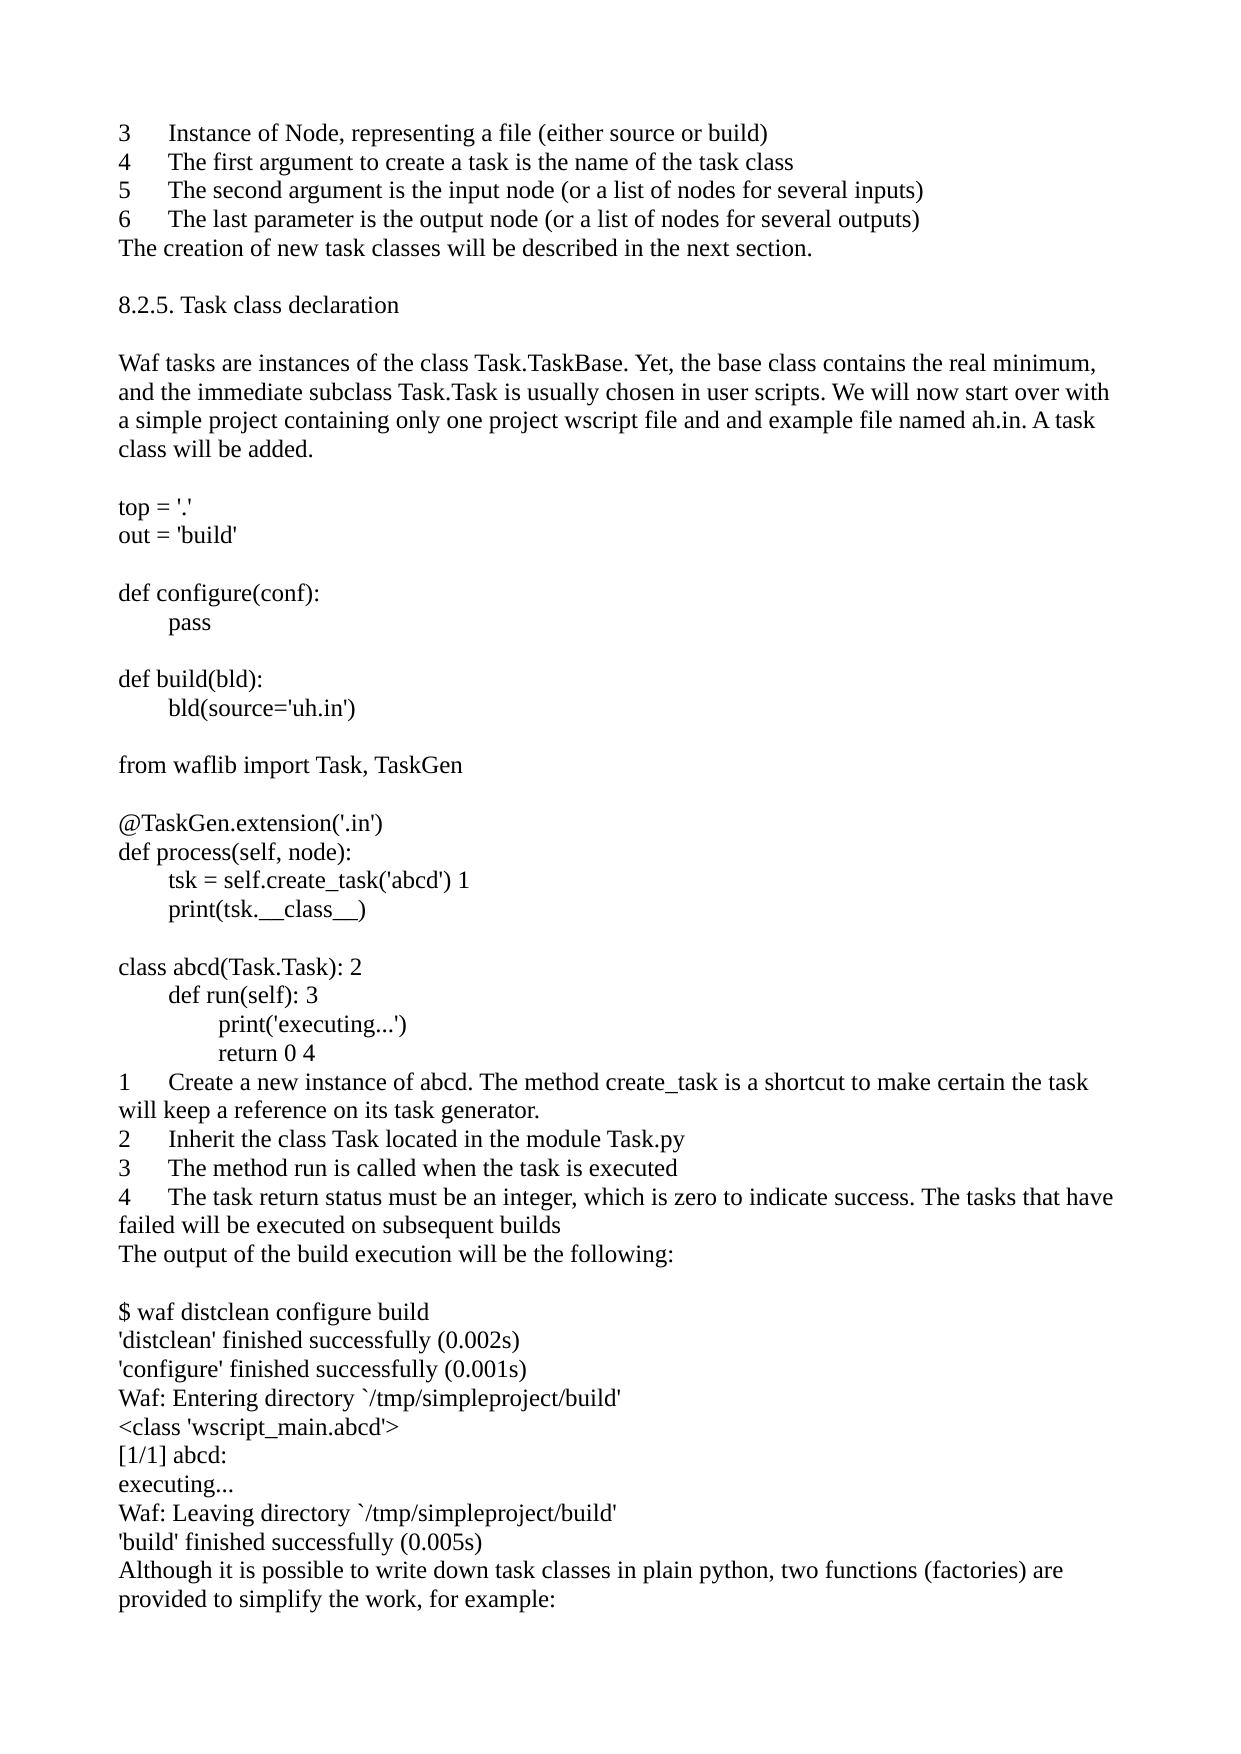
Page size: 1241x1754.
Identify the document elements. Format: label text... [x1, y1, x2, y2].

text 6 The last parameter is the output node (or a list of nodes for several outputs) [118, 204, 1122, 233]
text The output of the build execution will be the following: [118, 1239, 1122, 1268]
text top = '.' [118, 492, 1122, 521]
text print('executing...') [118, 1009, 1122, 1038]
text def run(self): 3 [118, 981, 1122, 1009]
text Waf: Leaving directory `/tmp/simpleproject/build' [118, 1498, 1122, 1527]
text The creation of new task classes will be described in the next section. [118, 233, 1122, 262]
text 5 The second argument is the input node (or a list of nodes for several inputs) [118, 176, 1122, 204]
text <class 'wscript_main.abcd'> [118, 1412, 1122, 1441]
text @TaskGen.extension('.in') [118, 808, 1122, 837]
text 8.2.5. Task class declaration [118, 291, 1122, 319]
text tsk = self.create_task('abcd') 1 [118, 866, 1122, 894]
text executing... [118, 1469, 1122, 1498]
text pass [118, 607, 1122, 636]
text $ waf distclean configure build [118, 1297, 1122, 1326]
text Waf tasks are instances of the class Task.TaskBase. Yet, the base class contains the real minimum, and the immediate subclass Task.Task is usually chosen in user scripts. We will now start over with a simple project containing only one project wscript file and and example file named ah.in. A task class will be added. [118, 348, 1122, 463]
text 'build' finished successfully (0.005s) [118, 1527, 1122, 1556]
text return 0 4 [118, 1038, 1122, 1067]
text class abcd(Task.Task): 2 [118, 952, 1122, 981]
text 4 The first argument to create a task is the name of the task class [118, 147, 1122, 176]
text 'configure' finished successfully (0.001s) [118, 1354, 1122, 1383]
text print(tsk.__class__) [118, 894, 1122, 923]
text [1/1] abcd: [118, 1441, 1122, 1469]
text from waflib import Task, TaskGen [118, 751, 1122, 779]
text bld(source='uh.in') [118, 693, 1122, 722]
text 1 Create a new instance of abcd. The method create_task is a shortcut to make certain the task will keep a reference on its task generator. [118, 1067, 1122, 1124]
text Although it is possible to write down task classes in plain python, two functions (factories) are provided to simplify the work, for example: [118, 1556, 1122, 1613]
text 'distclean' finished successfully (0.002s) [118, 1326, 1122, 1354]
text def configure(conf): [118, 578, 1122, 607]
text 2 Inherit the class Task located in the module Task.py [118, 1124, 1122, 1153]
text 4 The task return status must be an integer, which is zero to indicate success. The tasks that have failed will be executed on subsequent builds [118, 1182, 1122, 1239]
text def process(self, node): [118, 837, 1122, 866]
text out = 'build' [118, 521, 1122, 549]
text Waf: Entering directory `/tmp/simpleproject/build' [118, 1383, 1122, 1412]
text 3 The method run is called when the task is executed [118, 1153, 1122, 1182]
text 3 Instance of Node, representing a file (either source or build) [118, 118, 1122, 147]
text def build(bld): [118, 664, 1122, 693]
